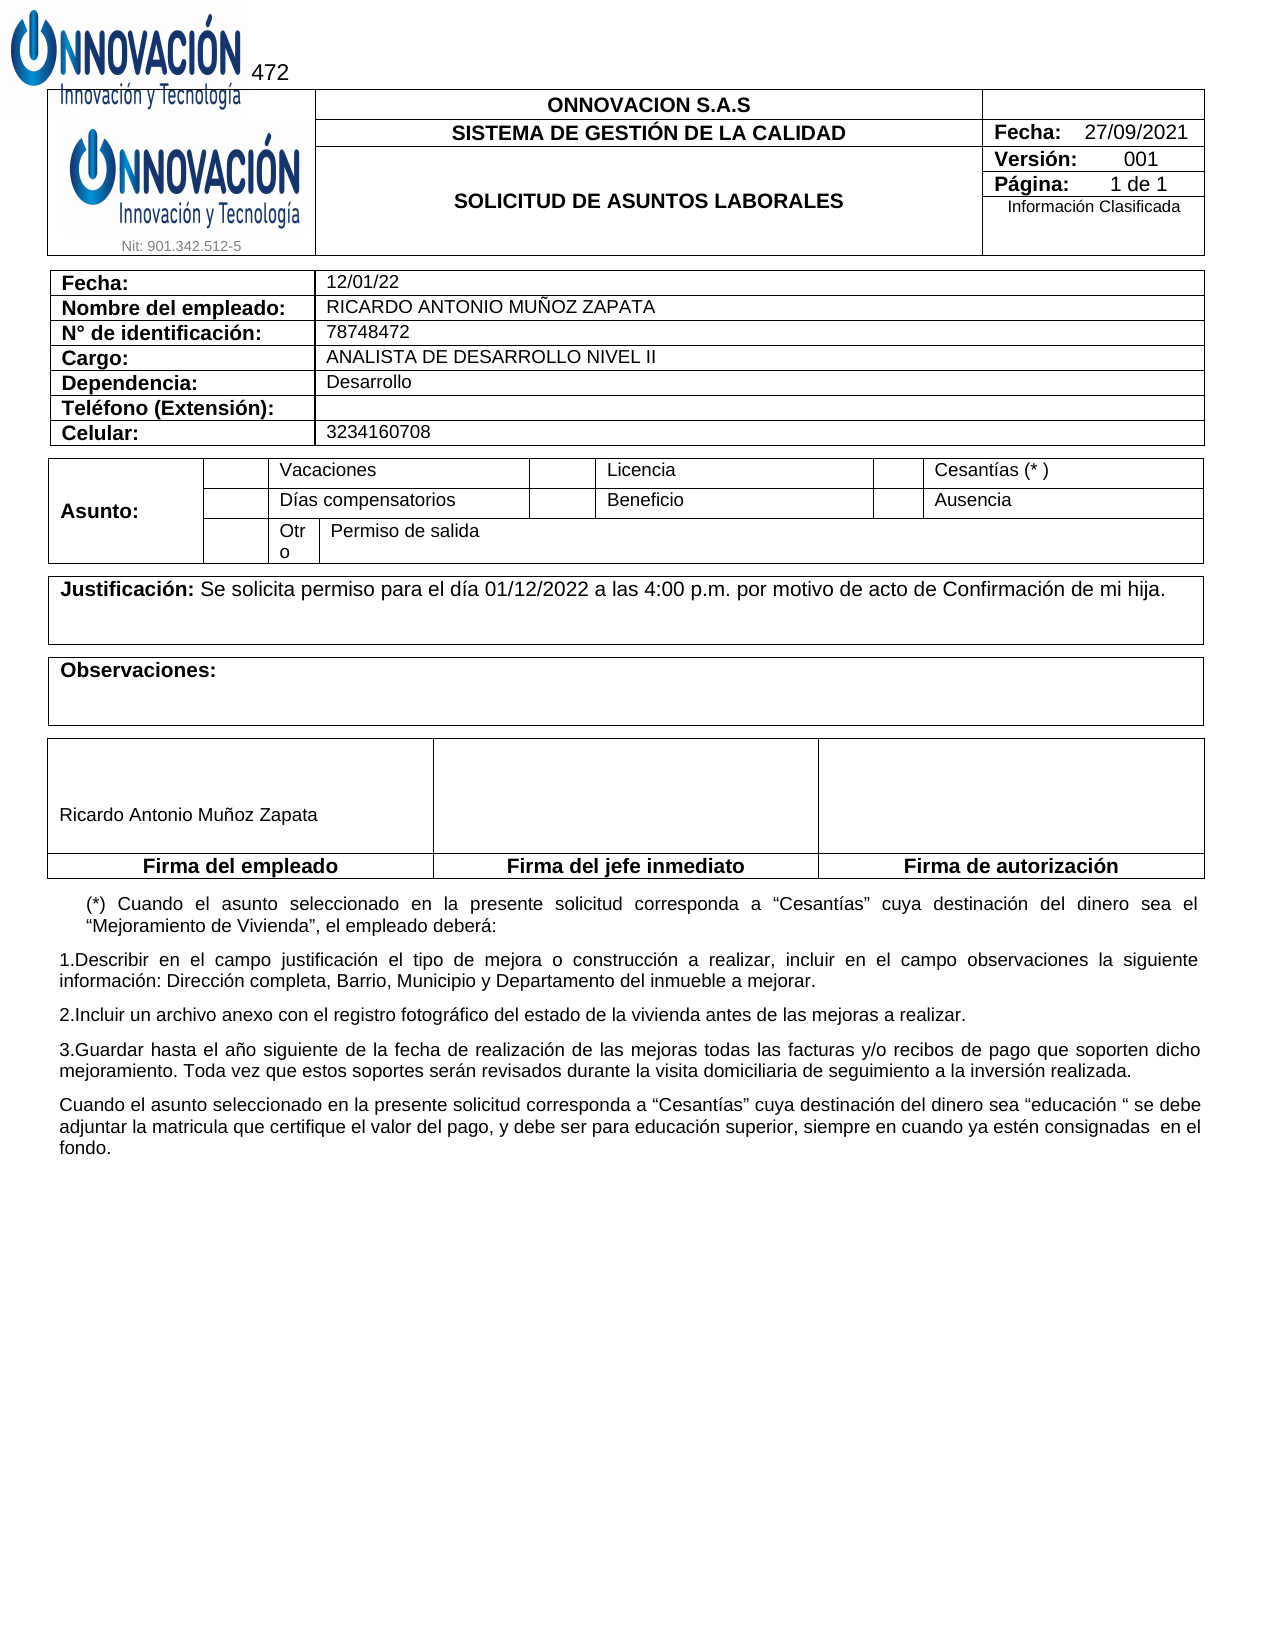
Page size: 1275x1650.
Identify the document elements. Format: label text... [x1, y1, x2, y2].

table_cell SISTEMA DE GESTIÓN DE LA CALIDAD [316, 120, 982, 146]
table_cell Celular: [51, 421, 314, 445]
table_cell SOLICITUD DE ASUNTOS LABORALES [316, 147, 982, 255]
table_cell N° de identificación: [51, 321, 314, 345]
table_header Asunto: [49, 459, 203, 562]
table_cell Beneficio [596, 489, 873, 518]
table_cell Firma del jefe inmediato [434, 854, 818, 878]
table_cell Días compensatorios [269, 489, 529, 518]
table_cell Versión: 001 [983, 147, 1204, 171]
table_cell Página: 1 de 1 [983, 172, 1204, 196]
table_header ONNOVACION S.A.S [316, 90, 982, 119]
table_cell Nombre del empleado: [51, 296, 314, 320]
text 2.Incluir un archivo anexo con el registro fotográfico del estado de la vivienda antes de las mejoras a realizar. [59, 1004, 1216, 1026]
table_header Ricardo Antonio Muñoz Zapata [48, 739, 433, 852]
table_cell Teléfono (Extensión): [51, 396, 314, 420]
table_header 01/12/22 [316, 271, 1204, 295]
table_header Justificación: Se solicita permiso para el día 01/12/2022 a las 4:00 p.m. por motivo de acto de Confirmación de mi hija. [49, 577, 1203, 644]
table_header [530, 459, 595, 488]
table_header Fecha: [51, 271, 314, 295]
table_cell Información Clasificada [983, 197, 1204, 255]
table_cell Firma de autorización [819, 854, 1204, 878]
text Cuando el asunto seleccionado en la presente solicitud corresponda a “Cesantías” cuya destinación del dinero sea “educación “ se debe adjuntar la matricula que certifique el valor del pago, y debe ser para educación superior, siempre en cuando ya estén consignadas en el fondo. [59, 1094, 1202, 1159]
table_cell Dependencia: [51, 371, 314, 395]
table_cell [316, 396, 1204, 420]
text 3.Guardar hasta el año siguiente de la fecha de realización de las mejoras todas las facturas y/o recibos de pago que soporten dicho mejoramiento. Toda vez que estos soportes serán revisados durante la visita domiciliaria de seguimiento a la inversión realizada. [59, 1038, 1202, 1081]
text (*) Cuando el asunto seleccionado en la presente solicitud corresponda a “Cesantías” cuya destinación del dinero sea el “Mejoramiento de Vivienda”, el empleado deberá: [86, 893, 1198, 936]
table_header Licencia [596, 459, 873, 488]
table_cell Permiso de salida [320, 519, 1203, 562]
table_header Vacaciones [269, 459, 529, 488]
table_cell [530, 489, 595, 518]
table_cell [204, 519, 268, 562]
table_cell Desarrollo [316, 371, 1204, 395]
table_cell [204, 489, 268, 518]
table_header Observaciones: [49, 658, 1203, 725]
table_cell [874, 489, 923, 518]
table_cell ANALISTA DE DESARROLLO NIVEL II [316, 346, 1204, 370]
picture [0, 0, 251, 119]
table_header Nit: 901.342.512-5 [48, 90, 315, 255]
table_cell RICARDO ANTONIO MUÑOZ ZAPATA [316, 296, 1204, 320]
table_header [874, 459, 923, 488]
table_cell Cargo: [51, 346, 314, 370]
table_cell Fecha: 27/09/2021 [983, 120, 1204, 146]
table_header [983, 90, 1204, 119]
table_header [434, 739, 818, 852]
table_header Cesantías (* ) [924, 459, 1203, 488]
table_header [819, 739, 1204, 852]
table_cell 78748472 [316, 321, 1204, 345]
text 472 [251, 59, 1216, 85]
table_header [204, 459, 268, 488]
table_cell 3234160708 [316, 421, 1204, 445]
table_cell Ausencia [924, 489, 1203, 518]
table_cell Otro [269, 519, 319, 562]
text 1.Describir en el campo justificación el tipo de mejora o construcción a realizar, incluir en el campo observaciones la siguiente información: Dirección completa, Barrio, Municipio y Departamento del inmueble a mejorar. [59, 949, 1200, 992]
picture [48, 90, 310, 238]
table_cell Firma del empleado [48, 854, 433, 878]
